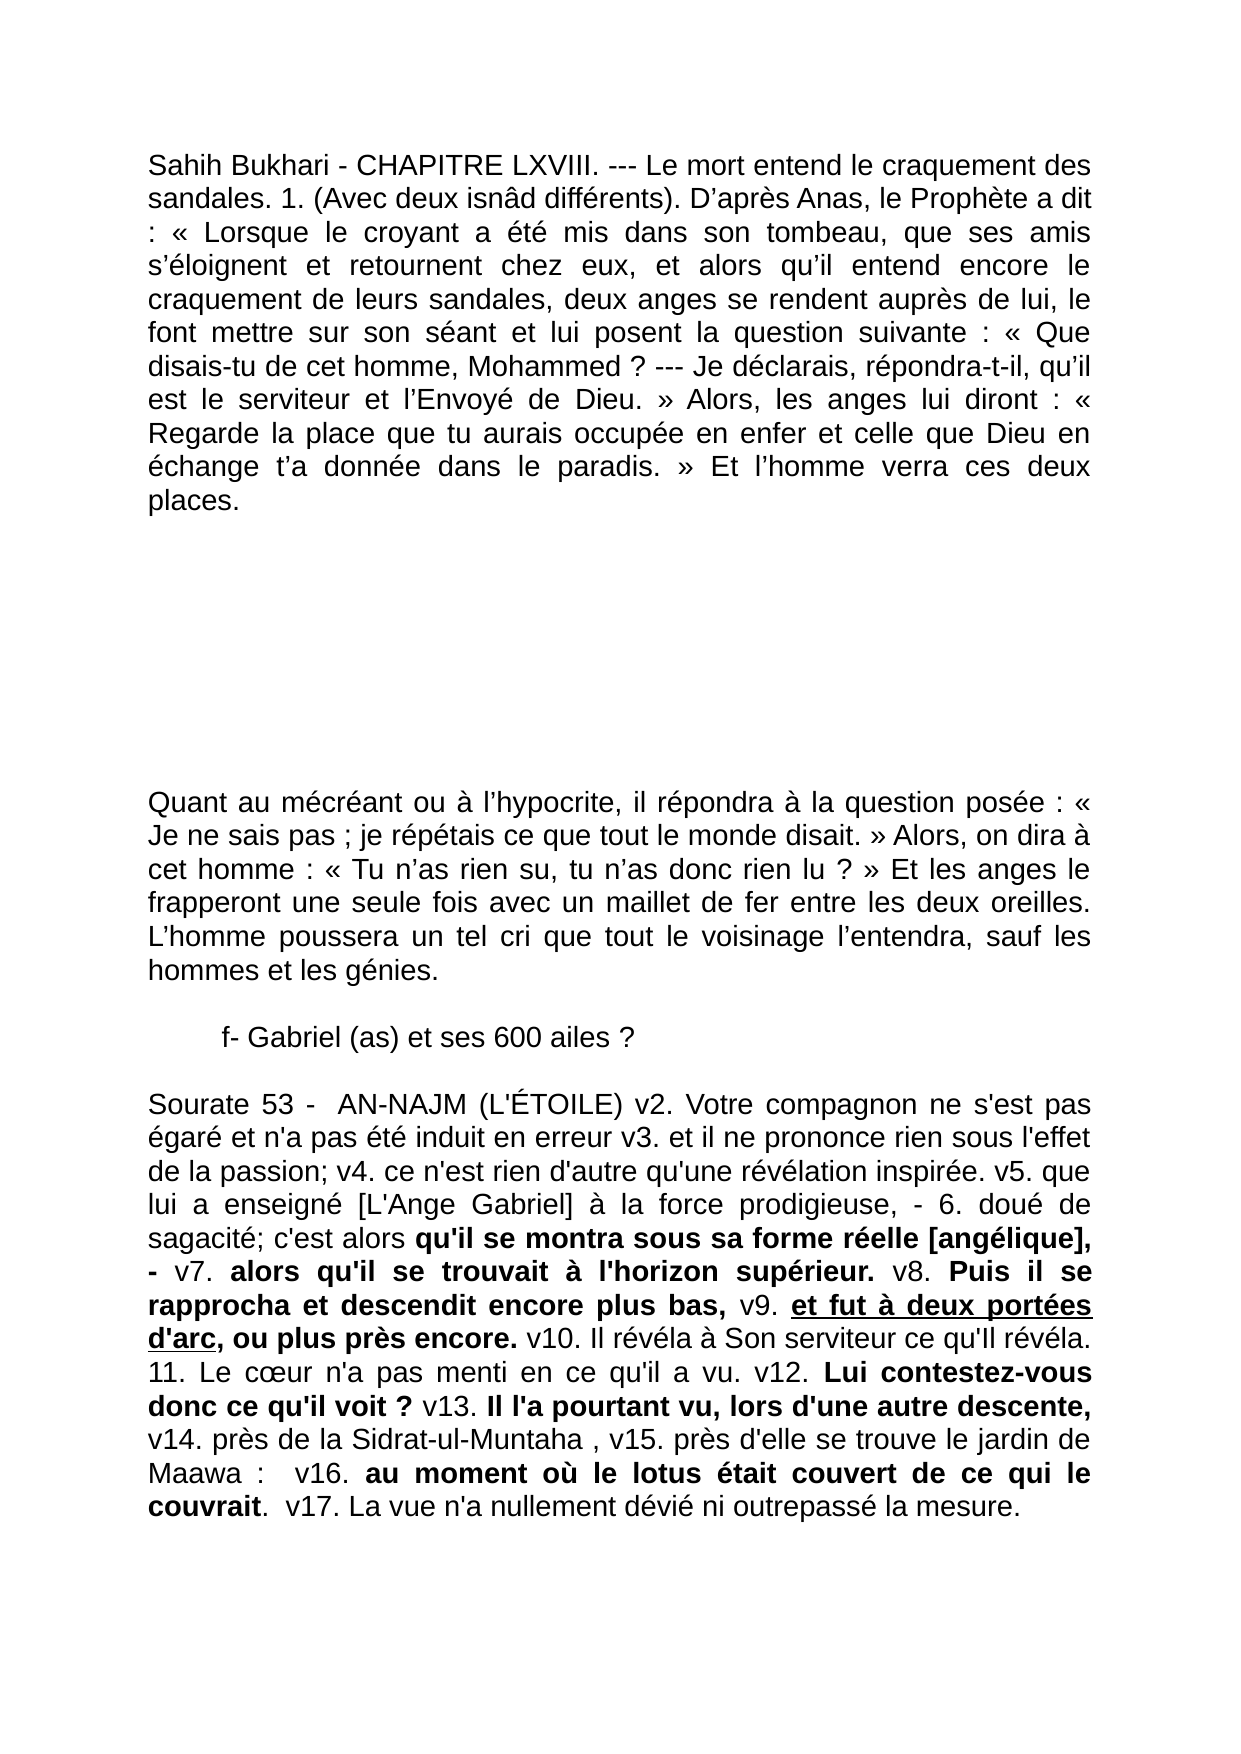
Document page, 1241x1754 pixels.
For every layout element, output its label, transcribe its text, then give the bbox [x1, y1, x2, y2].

text f- Gabriel (as) et ses 600 ailes ? [148, 1020, 1093, 1053]
text Sahih Bukhari - CHAPITRE LXVIII. --- Le mort entend le craquement des sandales. 1. (Avec deux isnâd différents). D’après Anas, le Prophète a dit : « Lorsque le croyant a été mis dans son tombeau, que ses amis s’éloignent et retournent chez eux, et alors qu’il entend encore le craquement de leurs sandales, deux anges se rendent auprès de lui, le font mettre sur son séant et lui posent la question suivante : « Que disais-tu de cet homme, Mohammed ? --- Je déclarais, répondra-t-il, qu’il est le serviteur et l’Envoyé de Dieu. » Alors, les anges lui diront : « Regarde la place que tu aurais occupée en enfer et celle que Dieu en échange t’a donnée dans le paradis. » Et l’homme verra ces deux places. [148, 148, 1093, 517]
text Quant au mécréant ou à l’hypocrite, il répondra à la question posée : « Je ne sais pas ; je répétais ce que tout le monde disait. » Alors, on dira à cet homme : « Tu n’as rien su, tu n’as donc rien lu ? » Et les anges le frapperont une seule fois avec un maillet de fer entre les deux oreilles. L’homme poussera un tel cri que tout le voisinage l’entendra, sauf les hommes et les génies. [148, 785, 1093, 986]
text Sourate 53 - AN-NAJM (L'ÉTOILE) v2. Votre compagnon ne s'est pas égaré et n'a pas été induit en erreur v3. et il ne prononce rien sous l'effet de la passion; v4. ce n'est rien d'autre qu'une révélation inspirée. v5. que lui a enseigné [L'Ange Gabriel] à la force prodigieuse, - 6. doué de sagacité; c'est alors qu'il se montra sous sa forme réelle [angélique], - v7. alors qu'il se trouvait à l'horizon supérieur. v8. Puis il se rapprocha et descendit encore plus bas, v9. et fut à deux portées d'arc, ou plus près encore. v10. Il révéla à Son serviteur ce qu'Il révéla. 11. Le cœur n'a pas menti en ce qu'il a vu. v12. Lui contestez-vous donc ce qu'il voit ? v13. Il l'a pourtant vu, lors d'une autre descente, v14. près de la Sidrat-ul-Muntaha , v15. près d'elle se trouve le jardin de Maawa : v16. au moment où le lotus était couvert de ce qui le couvrait. v17. La vue n'a nullement dévié ni outrepassé la mesure. [148, 1087, 1093, 1523]
